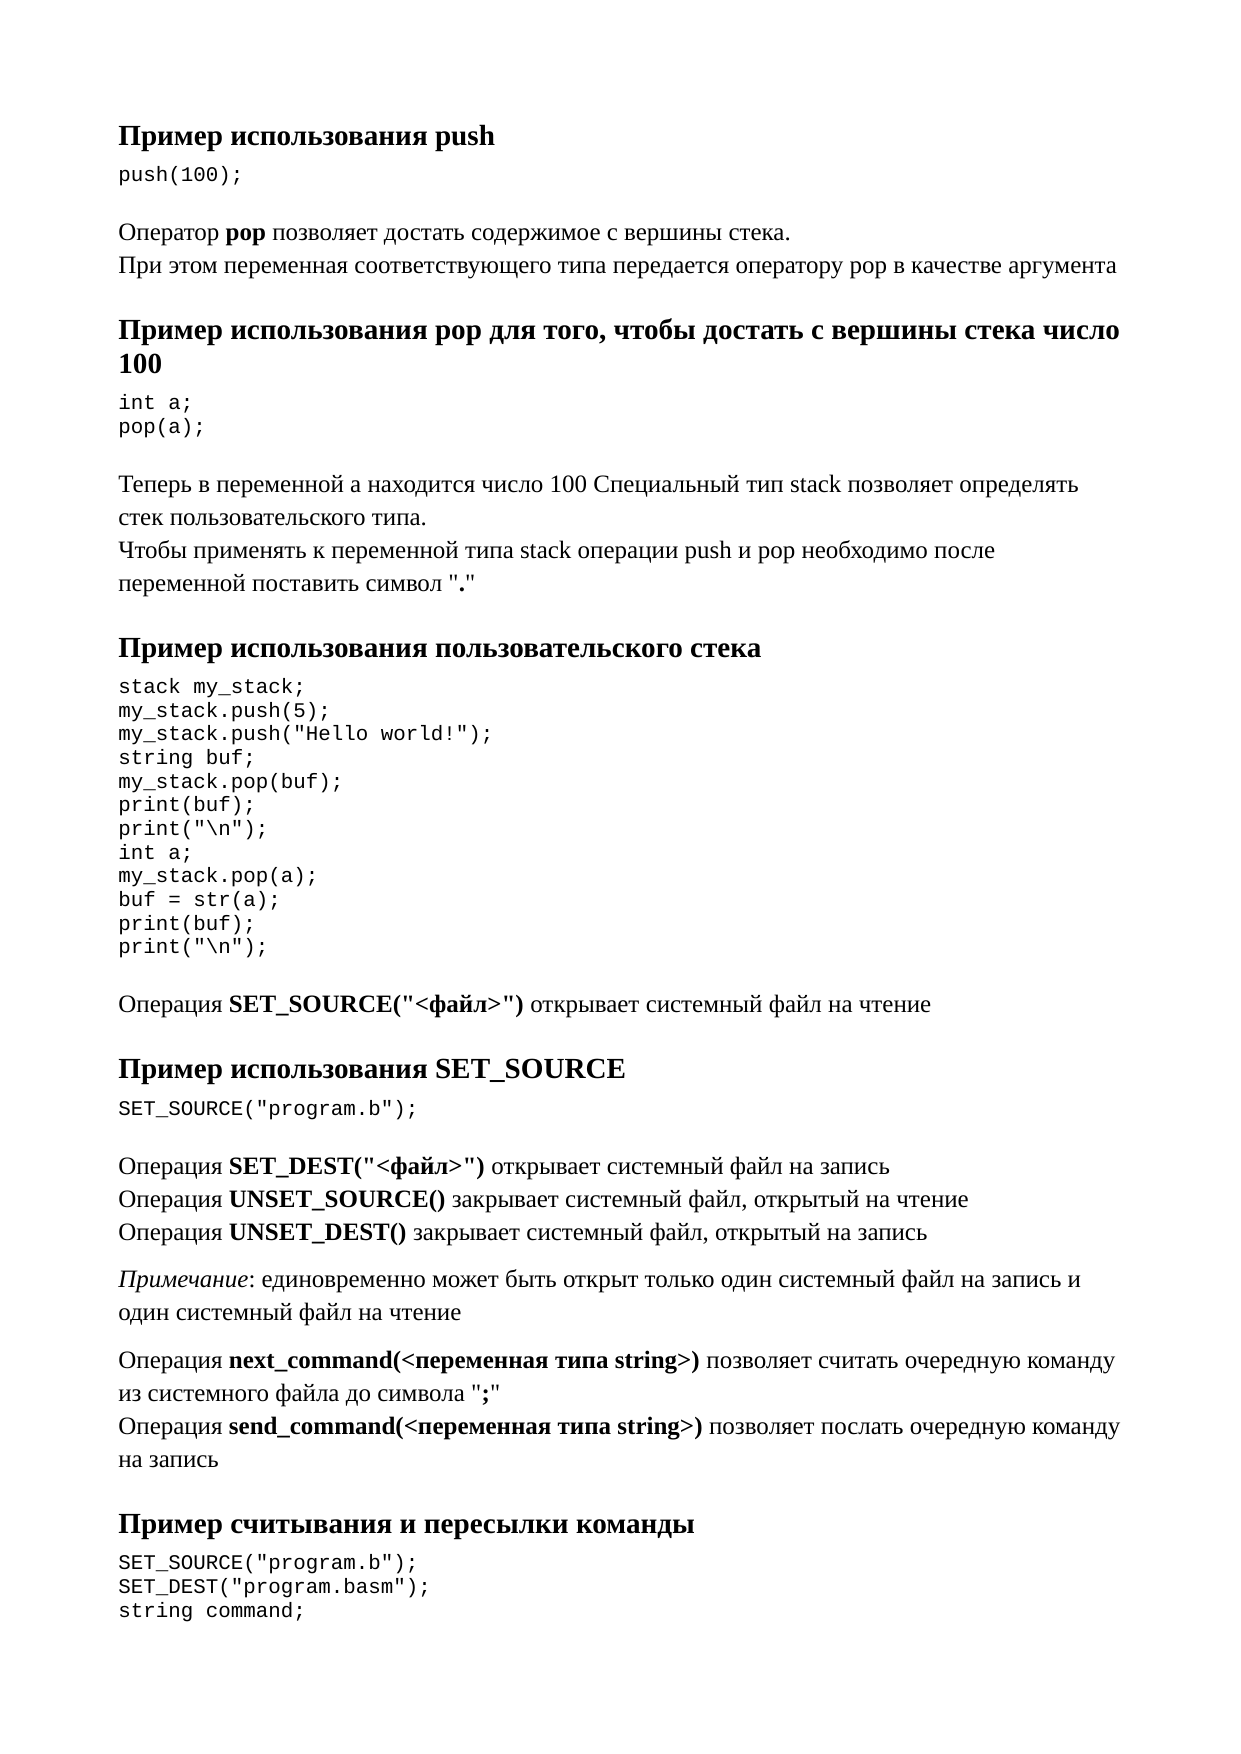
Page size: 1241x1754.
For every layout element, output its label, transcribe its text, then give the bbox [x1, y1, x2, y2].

text string buf; [118, 747, 1122, 771]
subtitle Пример использования pop для того, чтобы достать с вершины стека число 100 [118, 312, 1122, 379]
text Оператор pop позволяет достать содержимое с вершины стека. При этом переменная соответствующего типа передается оператору pop в качестве аргумента [118, 217, 1122, 279]
subtitle Пример использования пользовательского стека [118, 630, 1122, 664]
subtitle Пример использования SET_SOURCE [118, 1052, 1122, 1085]
text Операция next_command(<переменная типа string>) позволяет считать очередную команду из системного файла до символа ";" Операция send_command(<переменная типа string>) позволяет послать очередную команду на запись [118, 1345, 1122, 1473]
text push(100); [118, 164, 1122, 188]
text Теперь в переменной a находится число 100 Специальный тип stack позволяет определять стек пользовательского типа. Чтобы применять к переменной типа stack операции push и pop необходимо после переменной поставить символ "." [118, 469, 1122, 597]
text my_stack.pop(buf); [118, 771, 1122, 794]
text Операция SET_SOURCE("<файл>") открывает системный файл на чтение [118, 989, 1122, 1018]
text print(buf); [118, 794, 1122, 818]
text print("\n"); [118, 936, 1122, 960]
text Операция SET_DEST("<файл>") открывает системный файл на запись Операция UNSET_SOURCE() закрывает системный файл, открытый на чтение Операция UNSET_DEST() закрывает системный файл, открытый на запись [118, 1151, 1122, 1246]
text stack my_stack; [118, 676, 1122, 700]
text my_stack.push("Hello world!"); [118, 723, 1122, 747]
text SET_SOURCE("program.b"); [118, 1552, 1122, 1576]
text print(buf); [118, 913, 1122, 936]
text int a; [118, 392, 1122, 416]
text SET_DEST("program.basm"); [118, 1576, 1122, 1599]
text my_stack.pop(a); [118, 865, 1122, 889]
text int a; [118, 842, 1122, 865]
text Примечание: единовременно может быть открыт только один системный файл на запись и один системный файл на чтение [118, 1264, 1122, 1326]
text pop(a); [118, 416, 1122, 439]
text print("\n"); [118, 818, 1122, 842]
subtitle Пример использования push [118, 118, 1122, 152]
subtitle Пример считывания и пересылки команды [118, 1506, 1122, 1540]
text my_stack.push(5); [118, 700, 1122, 723]
text string command; [118, 1599, 1122, 1623]
text buf = str(a); [118, 889, 1122, 913]
text SET_SOURCE("program.b"); [118, 1098, 1122, 1121]
